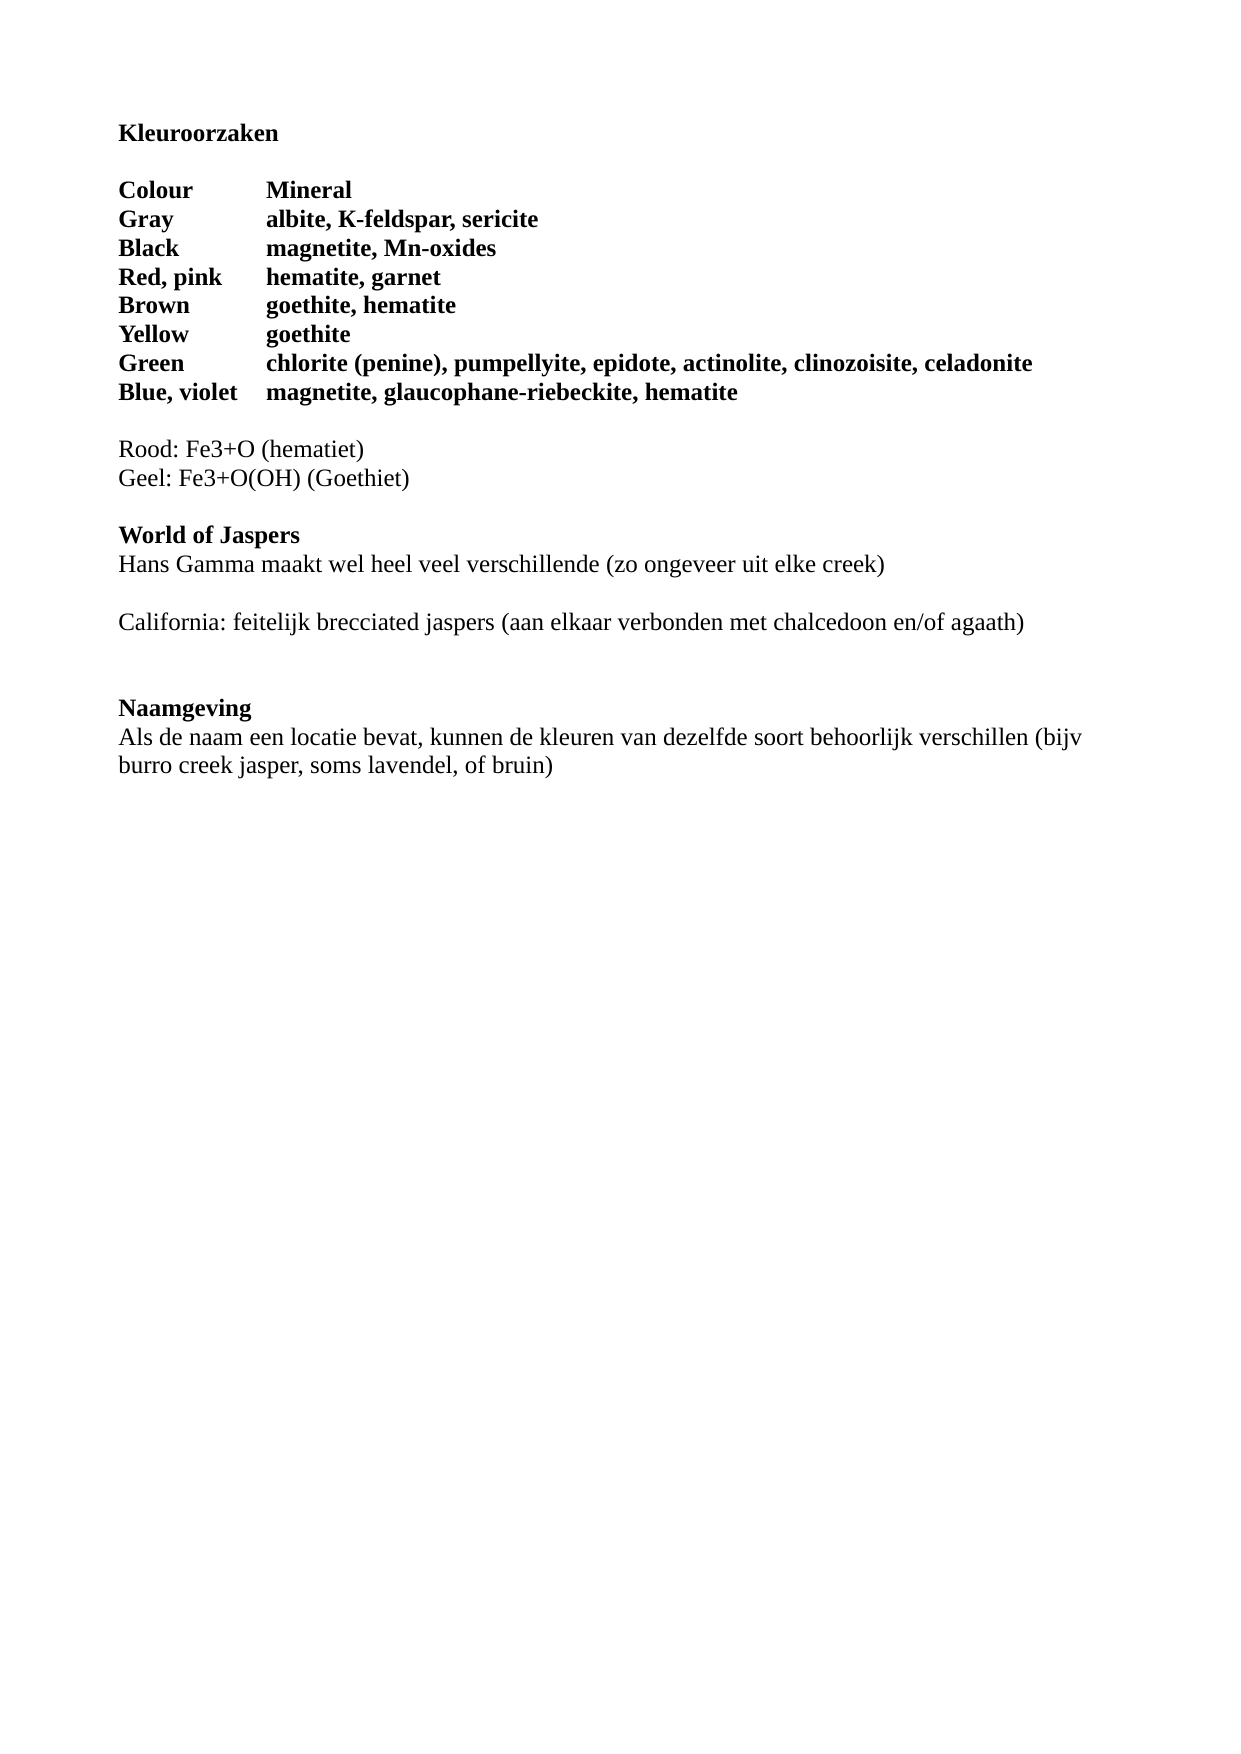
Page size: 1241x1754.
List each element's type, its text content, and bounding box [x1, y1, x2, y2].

text Red, pink hematite, garnet [118, 262, 1122, 291]
text Gray albite, К-feldspar, sericite [118, 204, 1122, 233]
text California: feitelijk brecciated jaspers (aan elkaar verbonden met chalcedoon en/of agaath) [118, 607, 1122, 636]
text Kleuroorzaken [118, 118, 1122, 147]
text Green chlorite (penine), pumpellyite, epidote, actinolite, clinozoisite, celadonite [118, 348, 1122, 377]
text Geel: Fe3+O(OH) (Goethiet) [118, 463, 1122, 492]
text Hans Gamma maakt wel heel veel verschillende (zo ongeveer uit elke creek) [118, 549, 1122, 578]
text World of Jaspers [118, 521, 1122, 549]
text Colour Мineral [118, 176, 1122, 204]
text Naamgeving [118, 693, 1122, 722]
text Als de naam een locatie bevat, kunnen de kleuren van dezelfde soort behoorlijk verschillen (bijv burro creek jasper, soms lavendel, of bruin) [118, 722, 1122, 779]
text Brown goethite, hematite [118, 291, 1122, 319]
text Yellow goethite [118, 319, 1122, 348]
text Rood: Fe3+O (hematiet) [118, 434, 1122, 463]
text Blue, violet magnetite, glaucophane-riebeckite, hematite [118, 377, 1122, 406]
text Black magnetite, Mn-oxides [118, 233, 1122, 262]
